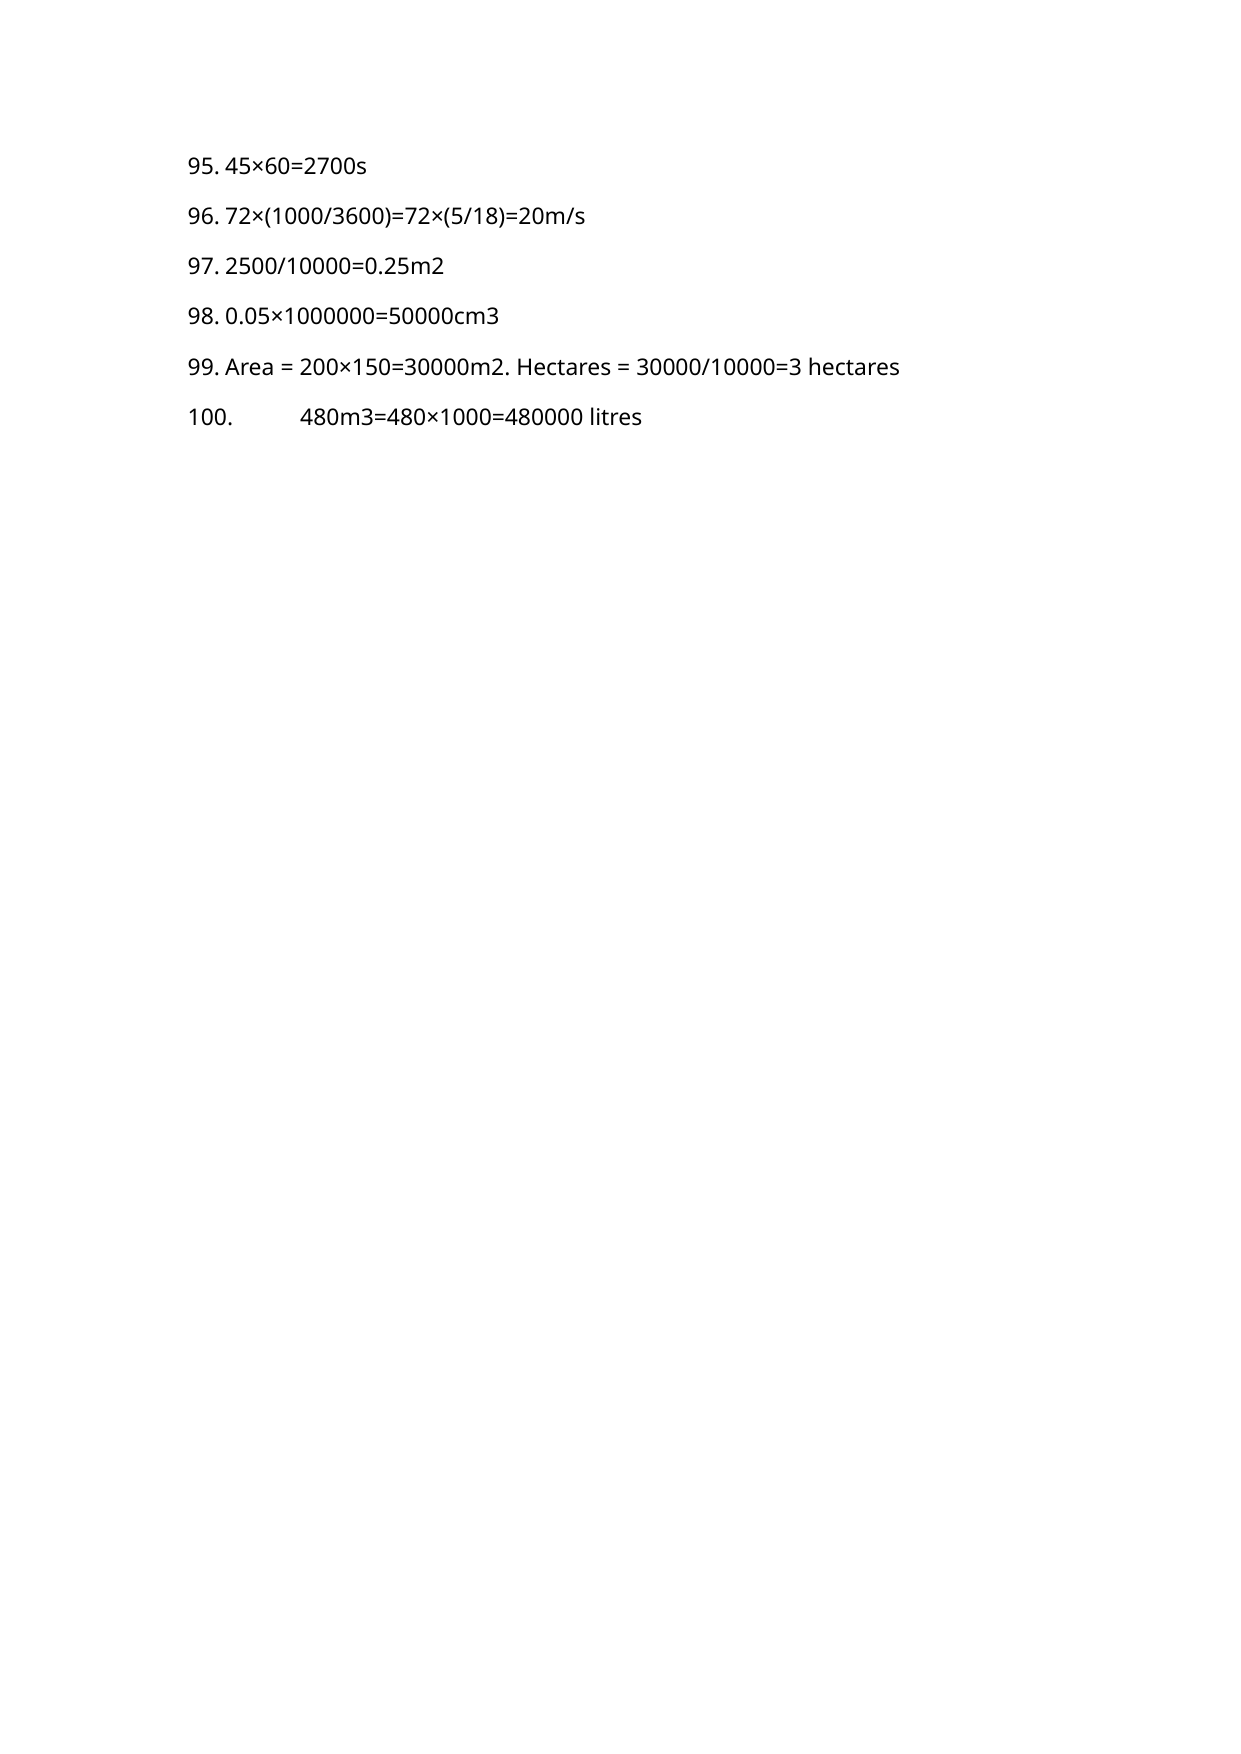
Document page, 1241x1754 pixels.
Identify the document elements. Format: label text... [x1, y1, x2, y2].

list Area = 200×150=30000m2. Hectares = 30000/10000=3 hectares [187, 350, 1090, 382]
list 45×60=2700s [187, 150, 1090, 181]
list 480m3=480×1000=480000 litres [187, 401, 1090, 432]
list 2500/10000=0.25m2 [187, 250, 1090, 281]
list 0.05×1000000=50000cm3 [187, 300, 1090, 332]
list 72×(1000/3600)=72×(5/18)=20m/s [187, 200, 1090, 231]
